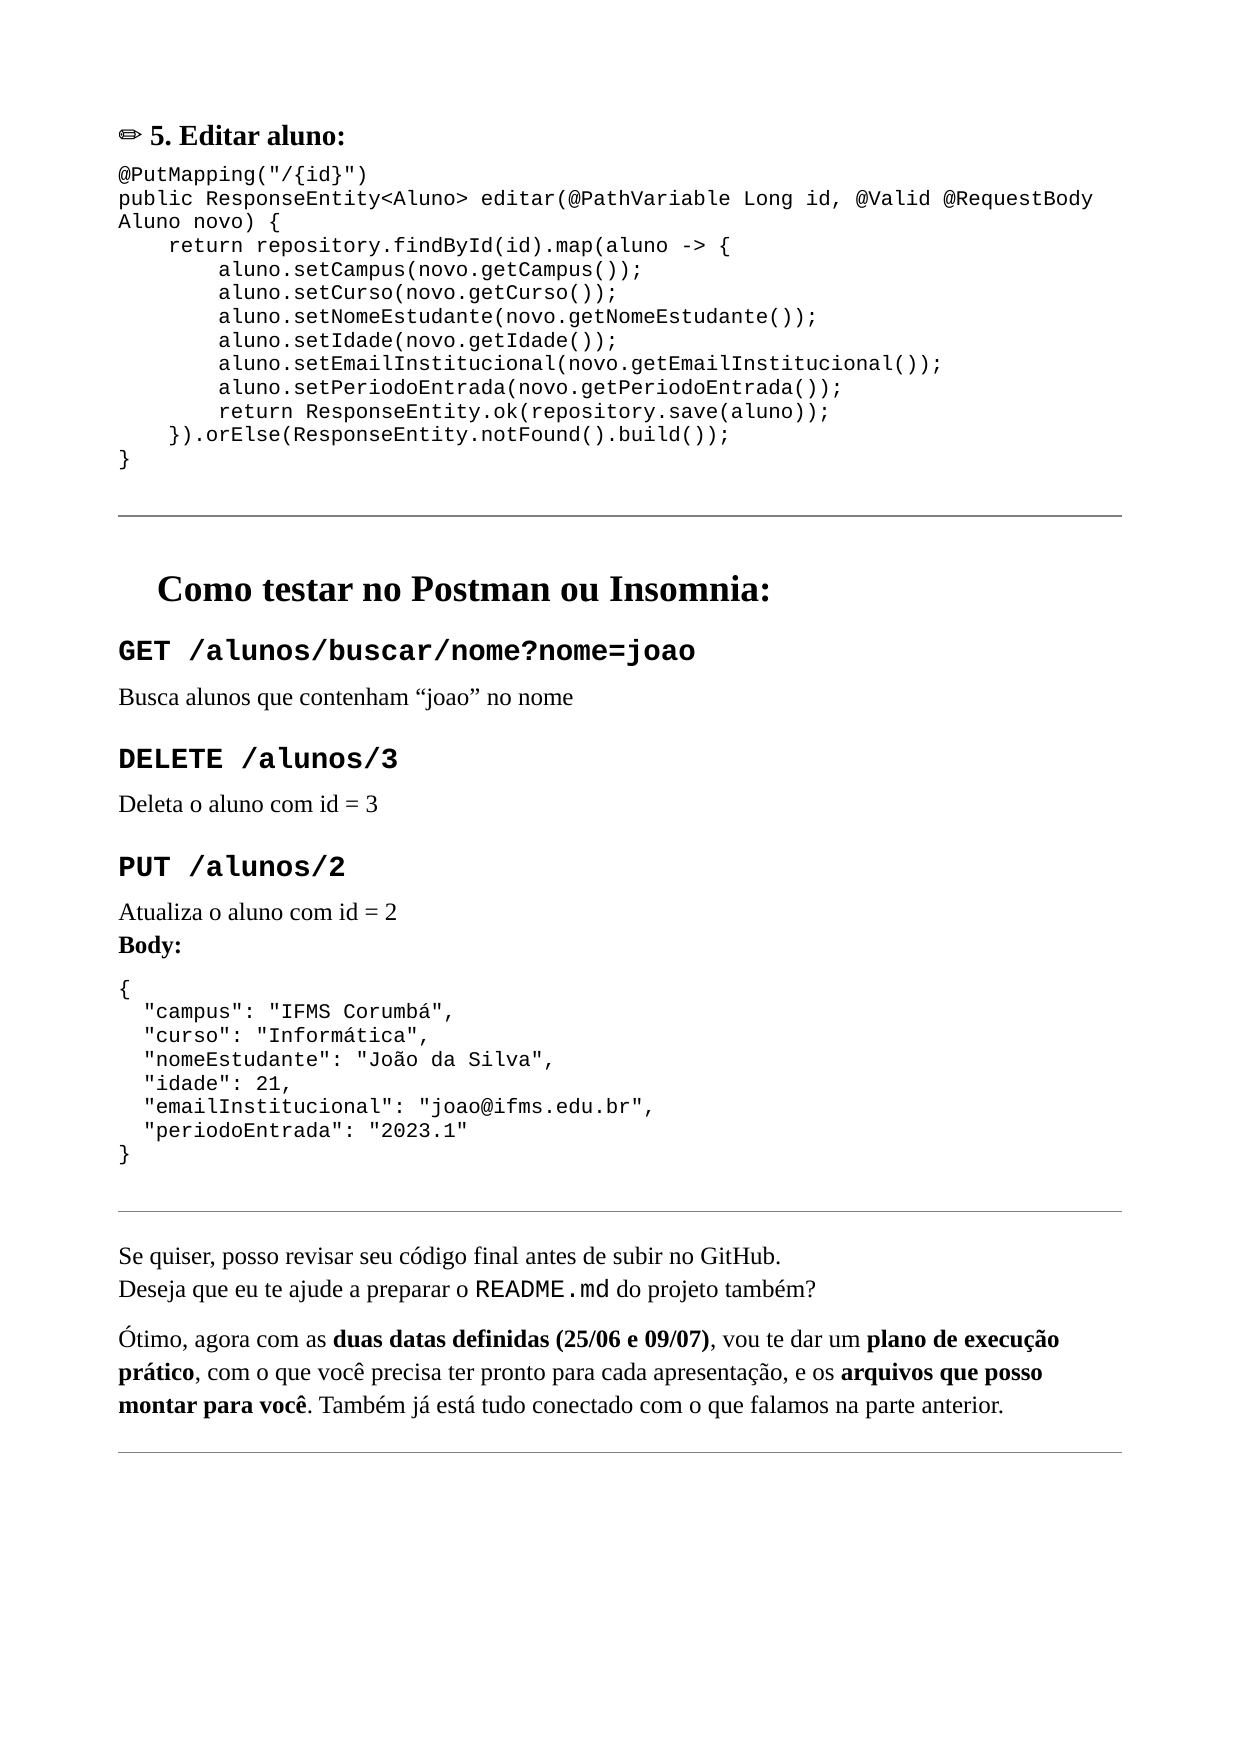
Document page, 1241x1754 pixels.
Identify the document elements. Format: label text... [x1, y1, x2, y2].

text Atualiza o aluno com id = 2 Body: [118, 897, 1122, 959]
subtitle GET /alunos/buscar/nome?nome=joao [118, 636, 1122, 669]
text "emailInstitucional": "joao@ifms.edu.br", [118, 1096, 1122, 1120]
text { [118, 978, 1122, 1002]
text Busca alunos que contenham “joao” no nome [118, 682, 1122, 711]
text }).orElse(ResponseEntity.notFound().build()); [118, 424, 1122, 448]
text @PutMapping("/{id}") [118, 164, 1122, 188]
text aluno.setEmailInstitucional(novo.getEmailInstitucional()); [118, 353, 1122, 377]
text aluno.setPeriodoEntrada(novo.getPeriodoEntrada()); [118, 377, 1122, 401]
text "curso": "Informática", [118, 1025, 1122, 1049]
text "idade": 21, [118, 1072, 1122, 1096]
subtitle PUT /alunos/2 [118, 852, 1122, 885]
text Se quiser, posso revisar seu código final antes de subir no GitHub. Deseja que eu te ajude a preparar o README.md do projeto também? [118, 1241, 1122, 1305]
text aluno.setCampus(novo.getCampus()); [118, 259, 1122, 282]
text "campus": "IFMS Corumbá", [118, 1002, 1122, 1025]
text Ótimo, agora com as duas datas definidas (25/06 e 09/07), vou te dar um plano de execução prático, com o que você precisa ter pronto para cada apresentação, e os arquivos que posso montar para você. Também já está tudo conectado com o que falamos na parte anterior. [118, 1324, 1122, 1419]
subtitle 🧪 Como testar no Postman ou Insomnia: [118, 566, 1122, 609]
subtitle ✏️ 5. Editar aluno: [118, 118, 1122, 152]
text Deleta o aluno com id = 3 [118, 789, 1122, 818]
text "periodoEntrada": "2023.1" [118, 1120, 1122, 1143]
text return ResponseEntity.ok(repository.save(aluno)); [118, 401, 1122, 424]
text } [118, 1143, 1122, 1167]
text aluno.setNomeEstudante(novo.getNomeEstudante()); [118, 306, 1122, 330]
text aluno.setCurso(novo.getCurso()); [118, 282, 1122, 306]
subtitle DELETE /alunos/3 [118, 744, 1122, 777]
text return repository.findById(id).map(aluno -> { [118, 235, 1122, 259]
text "nomeEstudante": "João da Silva", [118, 1049, 1122, 1072]
text } [118, 448, 1122, 472]
text aluno.setIdade(novo.getIdade()); [118, 330, 1122, 353]
text public ResponseEntity<Aluno> editar(@PathVariable Long id, @Valid @RequestBody Aluno novo) { [118, 188, 1122, 235]
